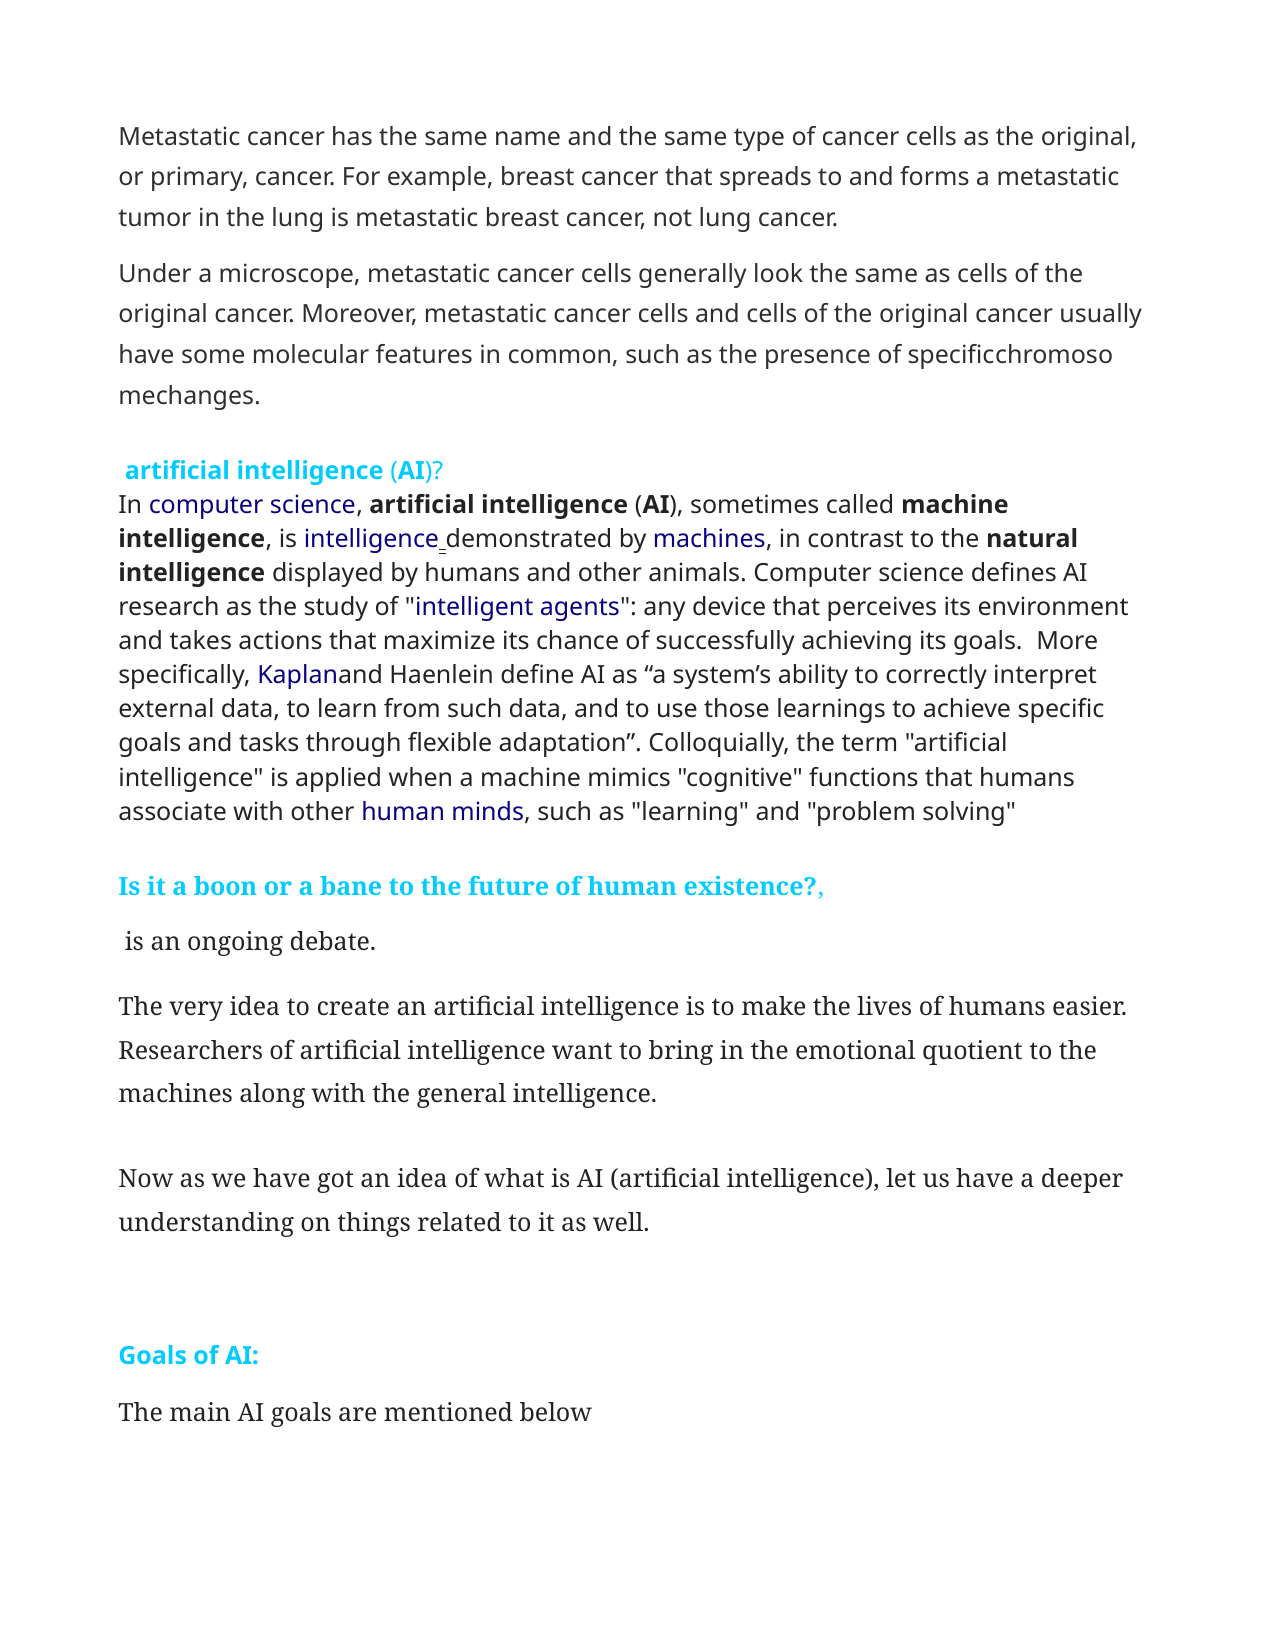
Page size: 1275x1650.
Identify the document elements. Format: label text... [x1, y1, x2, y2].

subtitle Goals of AI: [118, 1338, 1157, 1372]
text Is it a boon or a bane to the future of human existence?, [118, 868, 1157, 902]
text is an ongoing debate. [118, 923, 1157, 958]
text artificial intelligence (AI)? [118, 453, 1157, 487]
text The main AI goals are mentioned below [118, 1384, 1157, 1428]
text Under a microscope, metastatic cancer cells generally look the same as cells of the original cancer. Moreover, metastatic cancer cells and cells of the original cancer usually have some molecular features in common, such as the presence of specificchromoso mechanges. [118, 255, 1157, 412]
text The very idea to create an artificial intelligence is to make the lives of humans easier. Researchers of artificial intelligence want to bring in the emotional quotient to the machines along with the general intelligence. [118, 979, 1157, 1110]
text In computer science, artificial intelligence (AI), sometimes called machine intelligence, is intelligence demonstrated by machines, in contrast to the natural intelligence displayed by humans and other animals. Computer science defines AI research as the study of "intelligent agents": any device that perceives its environment and takes actions that maximize its chance of successfully achieving its goals. More specifically, Kaplanand Haenlein define AI as “a system’s ability to correctly interpret external data, to learn from such data, and to use those learnings to achieve specific goals and tasks through flexible adaptation”. Colloquially, the term "artificial intelligence" is applied when a machine mimics "cognitive" functions that humans associate with other human minds, such as "learning" and "problem solving" [118, 487, 1157, 827]
text Now as we have got an idea of what is AI (artificial intelligence), let us have a deeper understanding on things related to it as well. [118, 1151, 1157, 1238]
text Metastatic cancer has the same name and the same type of cancer cells as the original, or primary, cancer. For example, breast cancer that spreads to and forms a metastatic tumor in the lung is metastatic breast cancer, not lung cancer. [118, 118, 1157, 234]
